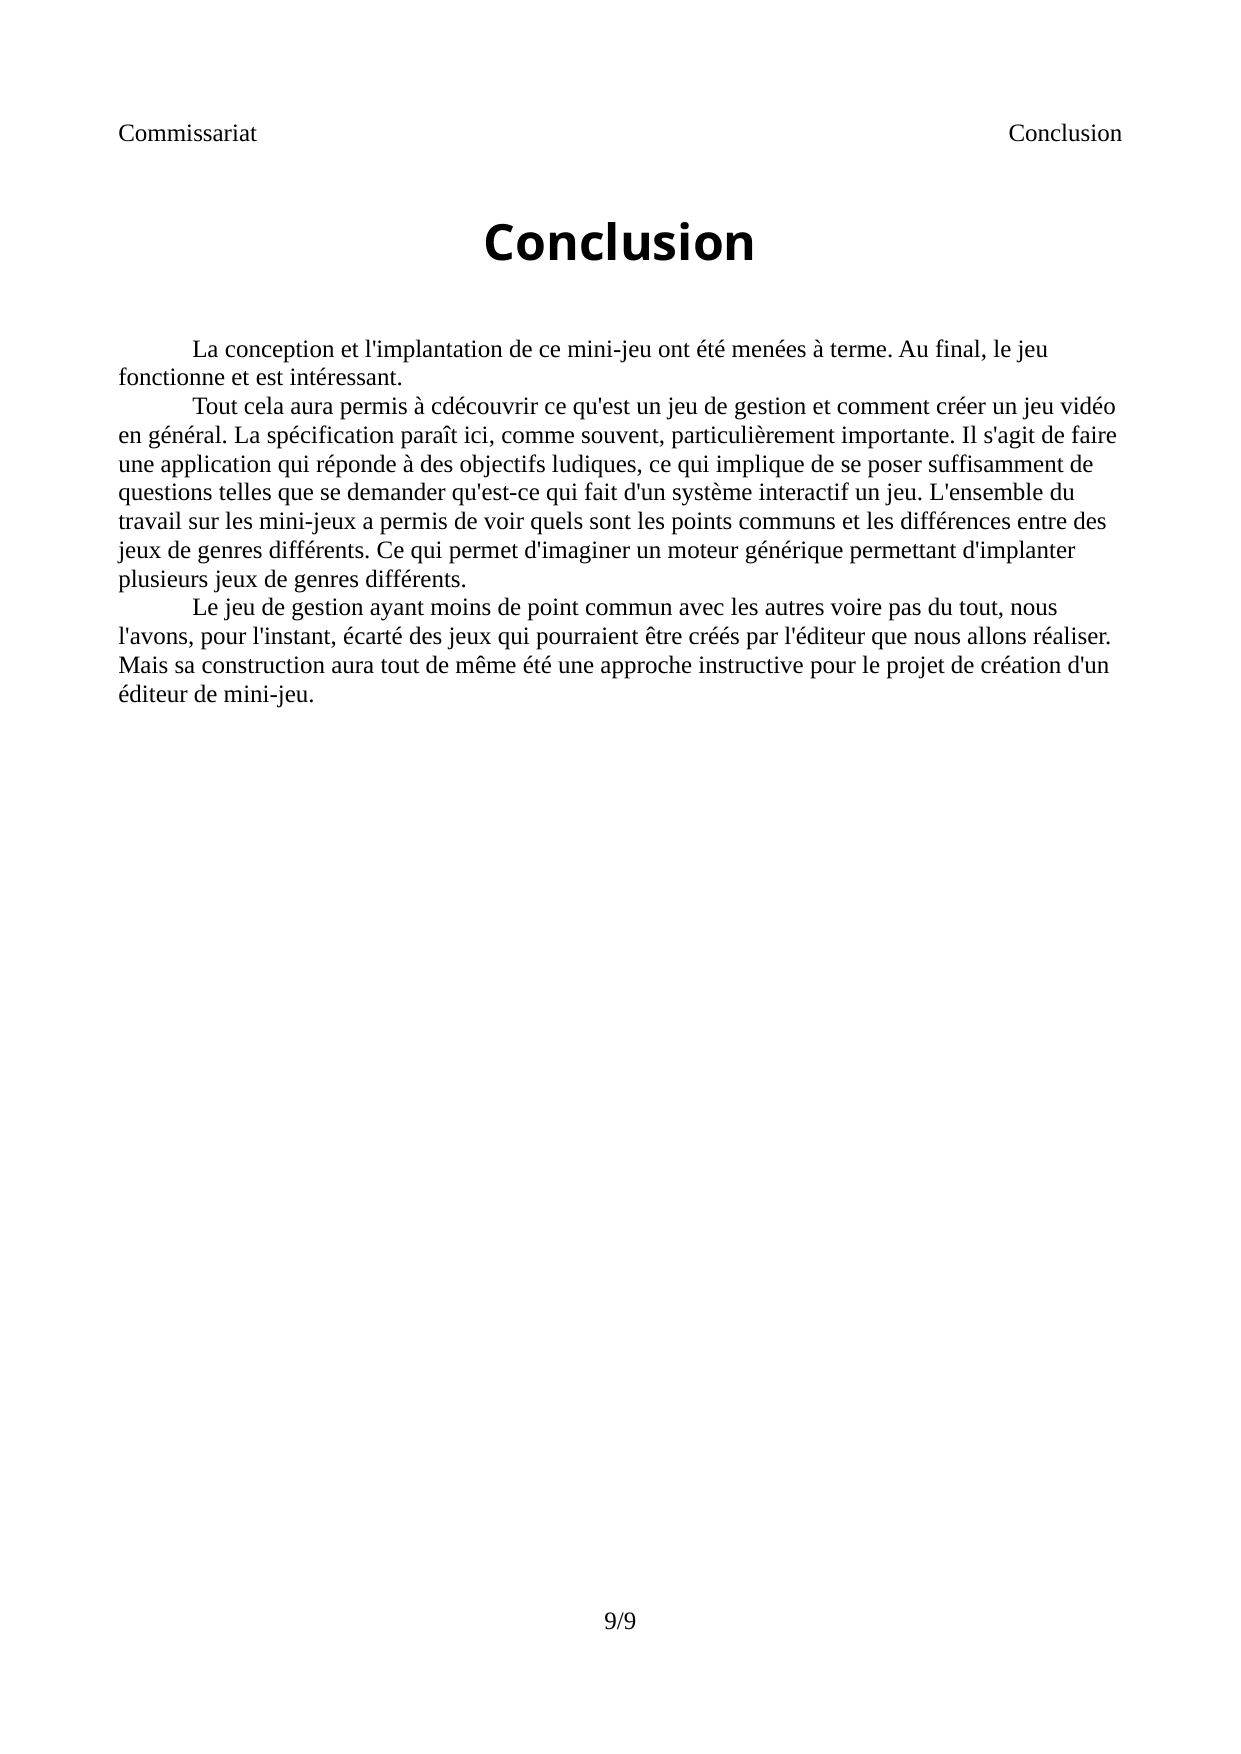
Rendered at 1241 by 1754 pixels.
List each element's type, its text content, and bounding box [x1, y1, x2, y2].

text Tout cela aura permis à cdécouvrir ce qu'est un jeu de gestion et comment créer un jeu vidéo en général. La spécification paraît ici, comme souvent, particulièrement importante. Il s'agit de faire une application qui réponde à des objectifs ludiques, ce qui implique de se poser suffisamment de questions telles que se demander qu'est-ce qui fait d'un système interactif un jeu. L'ensemble du travail sur les mini-jeux a permis de voir quels sont les points communs et les différences entre des jeux de genres différents. Ce qui permet d'imaginer un moteur générique permettant d'implanter plusieurs jeux de genres différents. [118, 391, 1122, 592]
text Le jeu de gestion ayant moins de point commun avec les autres voire pas du tout, nous l'avons, pour l'instant, écarté des jeux qui pourraient être créés par l'éditeur que nous allons réaliser. Mais sa construction aura tout de même été une approche instructive pour le projet de création d'un éditeur de mini-jeu. [118, 592, 1122, 707]
text La conception et l'implantation de ce mini-jeu ont été menées à terme. Au final, le jeu fonctionne et est intéressant. [118, 334, 1122, 391]
subtitle Conclusion [118, 207, 1122, 275]
